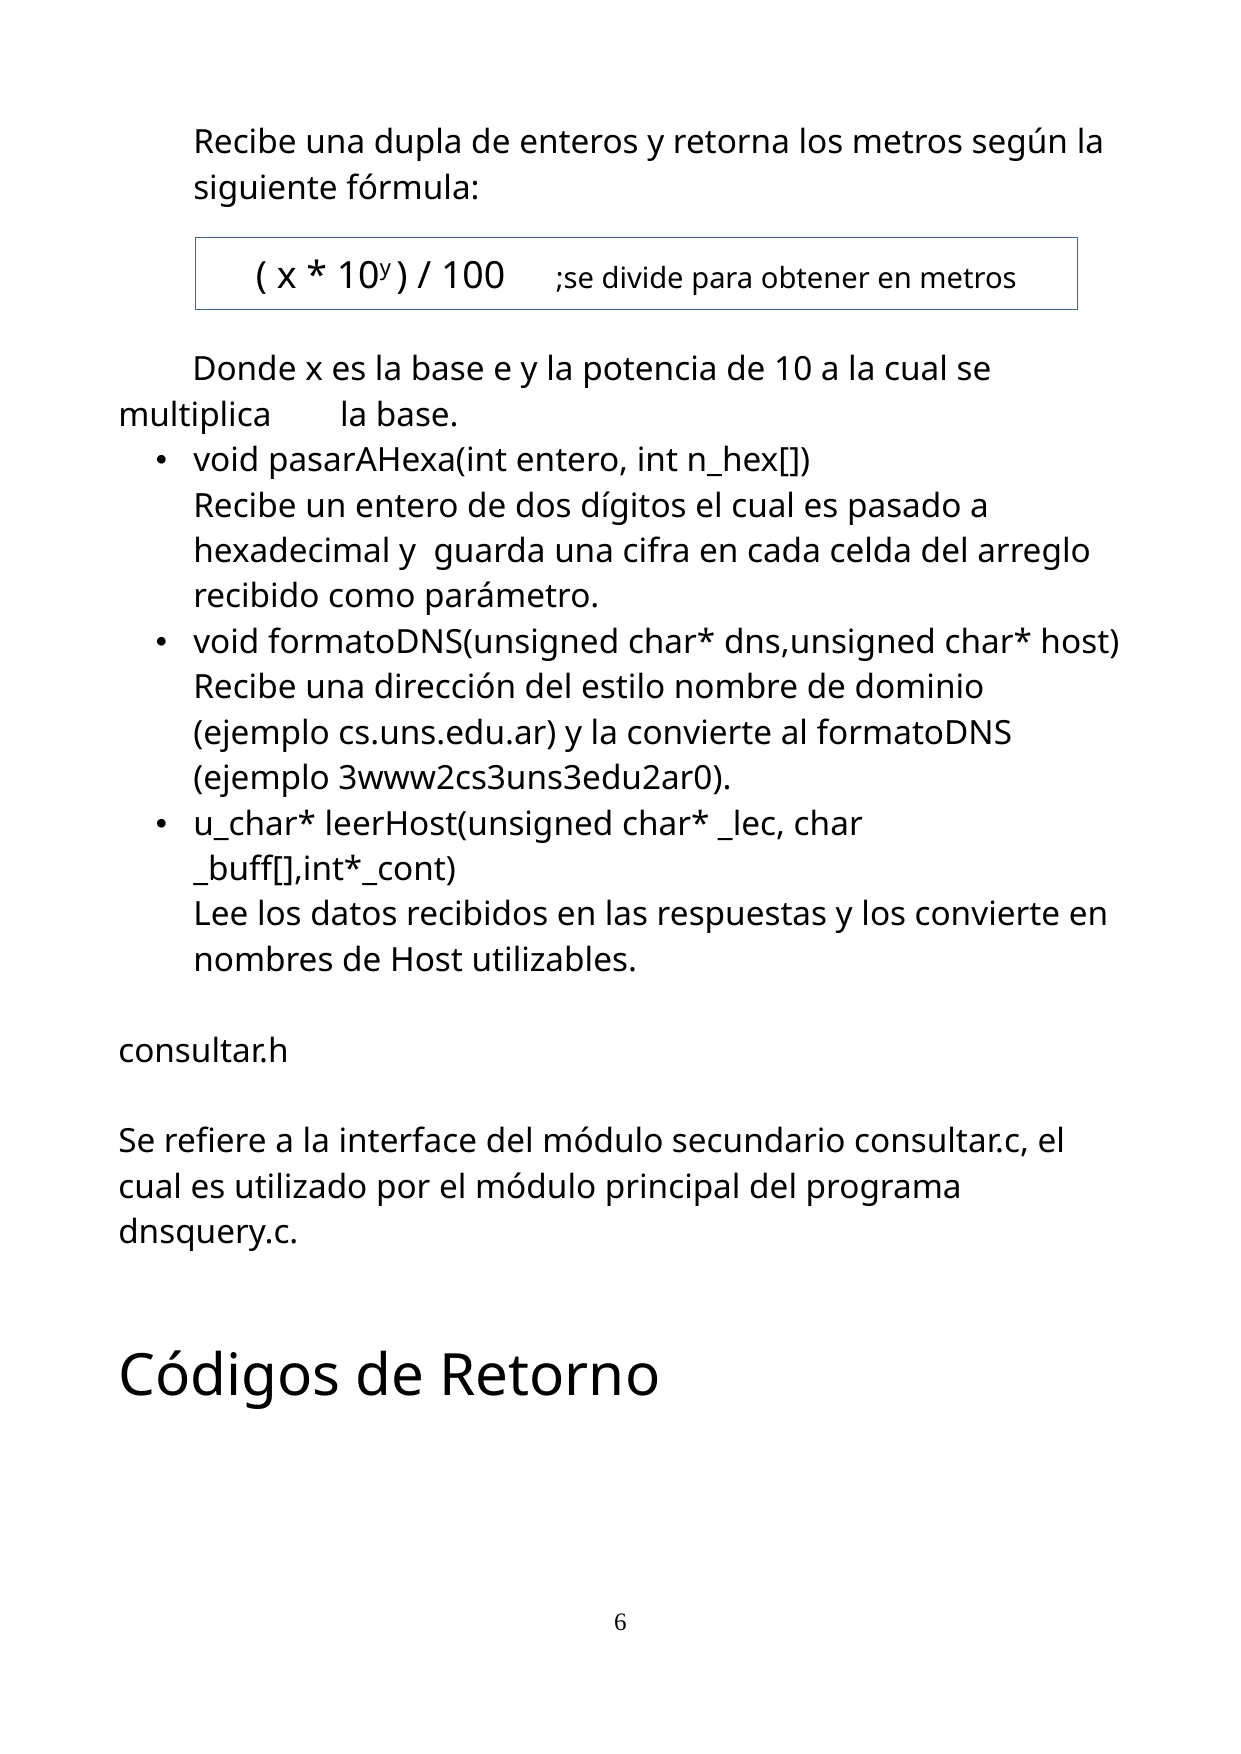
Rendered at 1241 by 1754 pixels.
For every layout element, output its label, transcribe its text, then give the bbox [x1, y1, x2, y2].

list Lee los datos recibidos en las respuestas y los convierte en nombres de Host utilizables. [156, 890, 1122, 981]
list Recibe una dupla de enteros y retorna los metros según la siguiente fórmula: [156, 118, 1122, 209]
text Códigos de Retorno [118, 1333, 1122, 1412]
list Recibe un entero de dos dígitos el cual es pasado a hexadecimal y guarda una cifra en cada celda del arreglo recibido como parámetro. [156, 481, 1122, 618]
text Se refiere a la interface del módulo secundario consultar.c, el cual es utilizado por el módulo principal del programa dnsquery.c. [118, 1117, 1122, 1253]
text Donde x es la base e y la potencia de 10 a la cual se multiplica la base. [118, 345, 1122, 436]
list Recibe una dirección del estilo nombre de dominio (ejemplo cs.uns.edu.ar) y la convierte al formatoDNS (ejemplo 3www2cs3uns3edu2ar0). [156, 663, 1122, 799]
list u_char* leerHost(unsigned char* _lec, char _buff[],int*_cont) [156, 799, 1122, 890]
list void pasarAHexa(int entero, int n_hex[]) [156, 436, 1122, 481]
text consultar.h [118, 1026, 1122, 1072]
list void formatoDNS(unsigned char* dns,unsigned char* host) [156, 618, 1122, 663]
